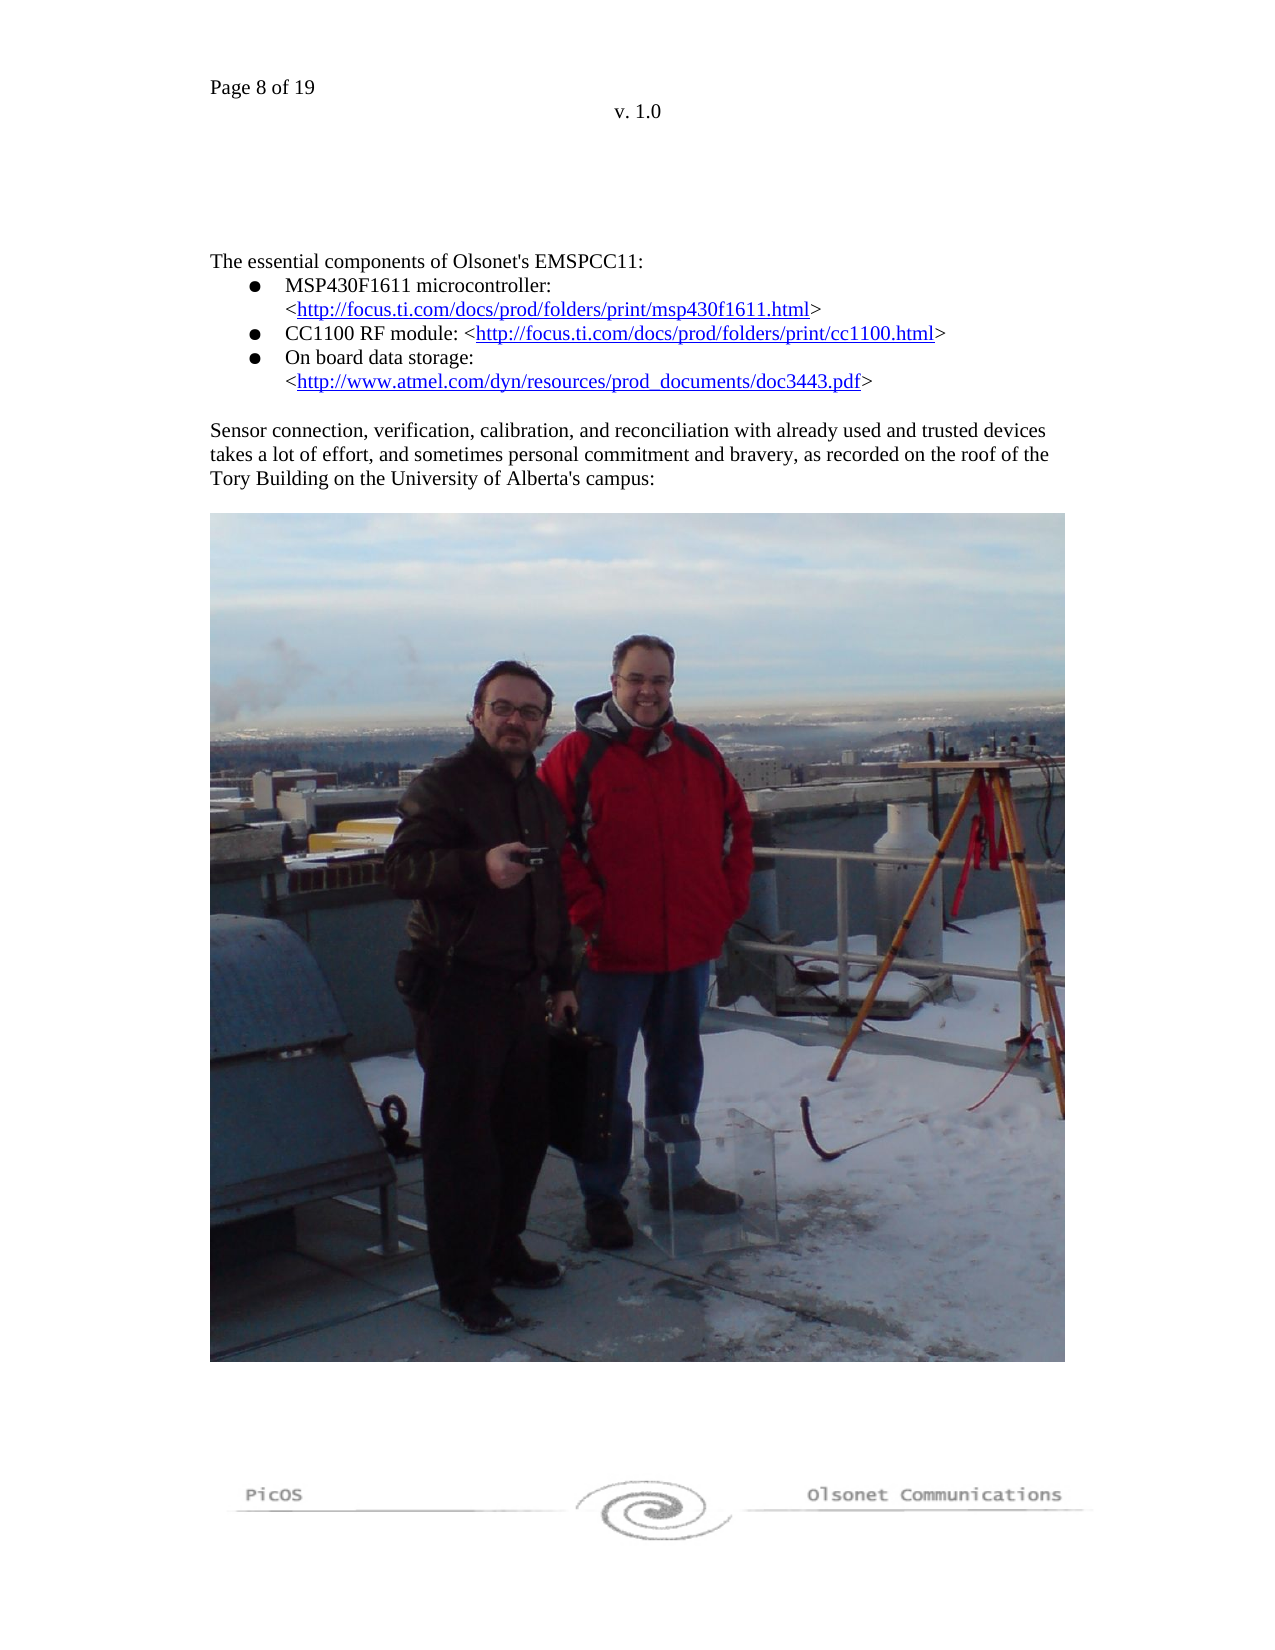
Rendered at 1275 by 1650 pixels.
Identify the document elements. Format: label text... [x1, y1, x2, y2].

list CC1100 RF module: <http://focus.ti.com/docs/prod/folders/print/cc1100.html> [247, 321, 1065, 345]
picture [226, 1464, 1094, 1566]
list MSP430F1611 microcontroller: <http://focus.ti.com/docs/prod/folders/print/msp430f1611.html> [247, 273, 1065, 321]
picture [210, 513, 1065, 1362]
list On board data storage: <http://www.atmel.com/dyn/resources/prod_documents/doc3443.pdf> [247, 345, 1065, 393]
text Sensor connection, verification, calibration, and reconciliation with already used and trusted devices takes a lot of effort, and sometimes personal commitment and bravery, as recorded on the roof of the Tory Building on the University of Alberta's campus: [210, 417, 1065, 490]
text The essential components of Olsonet's EMSPCC11: [210, 249, 1065, 273]
